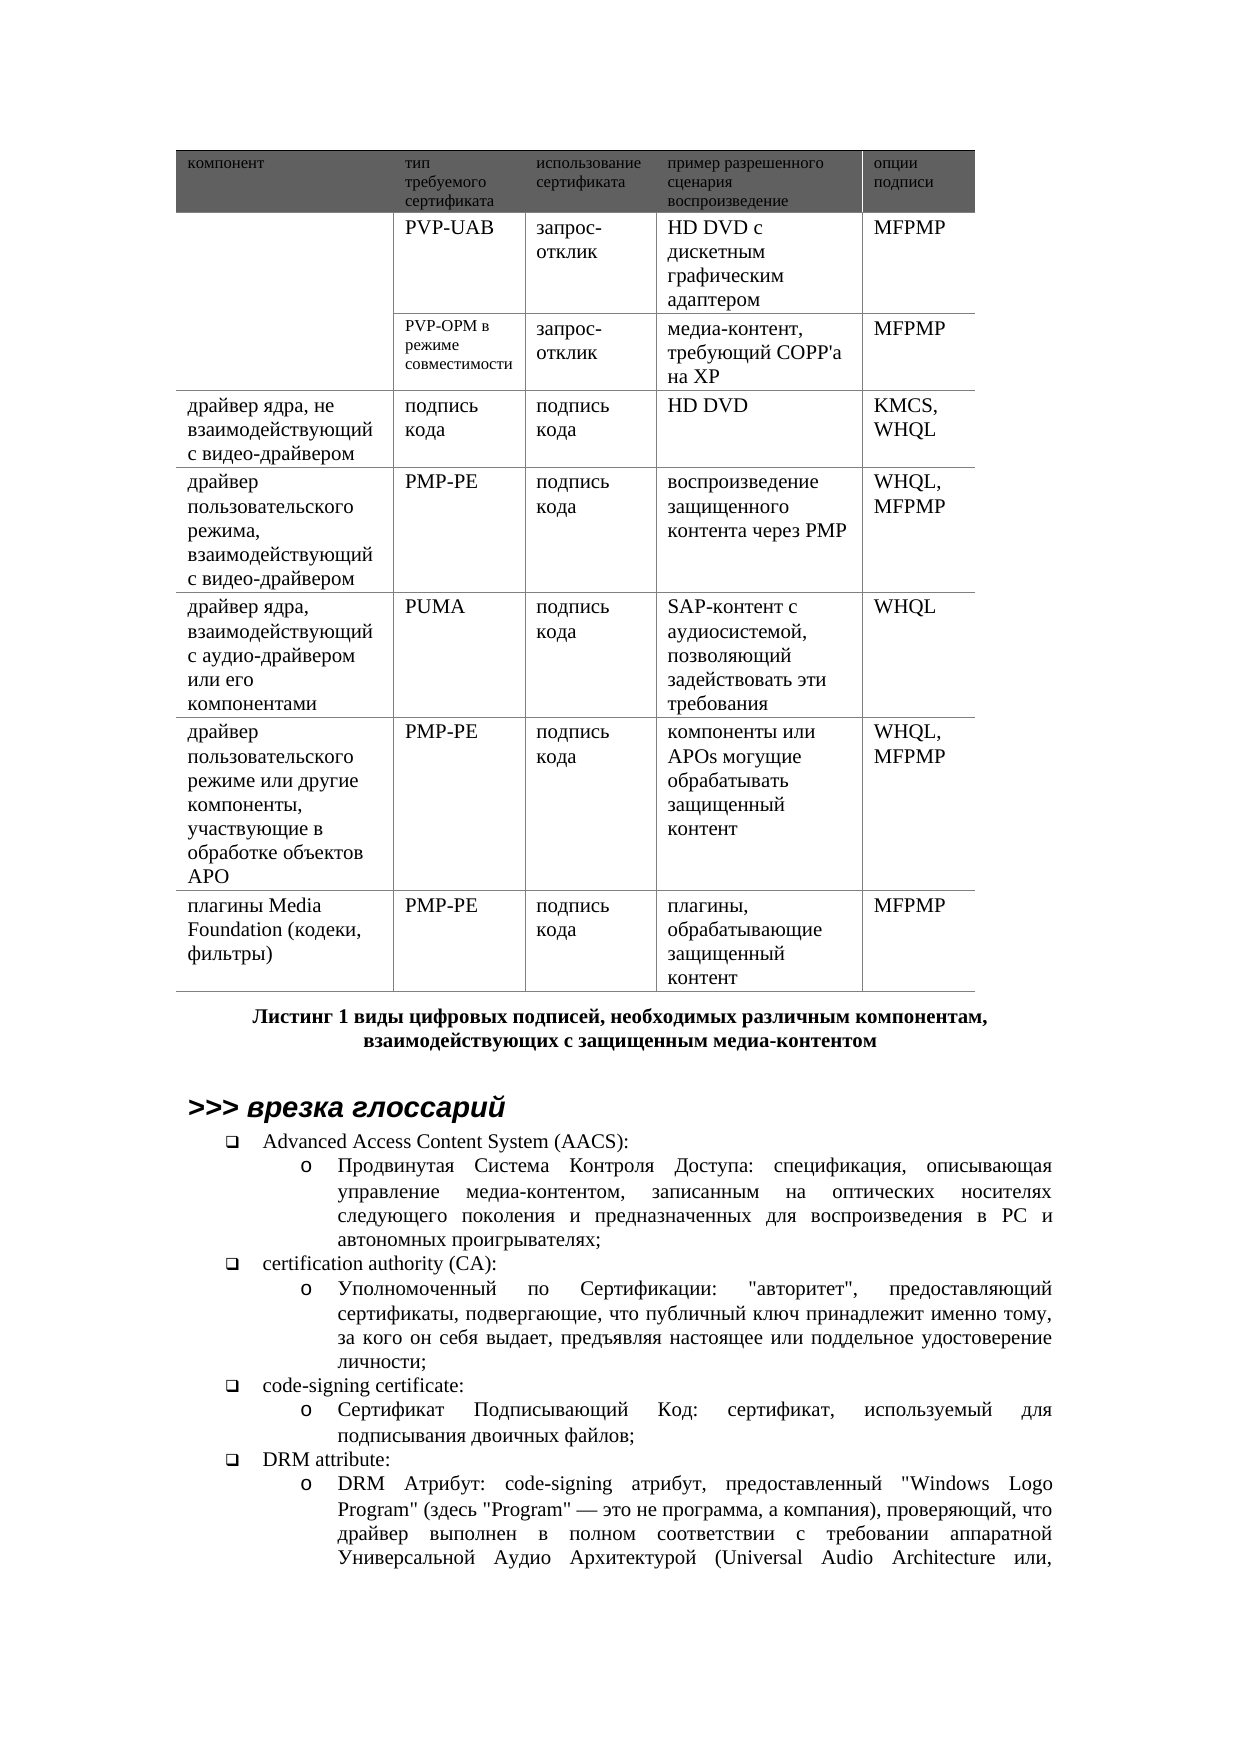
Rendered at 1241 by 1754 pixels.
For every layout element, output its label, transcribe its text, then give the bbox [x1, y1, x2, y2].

table_cell WHQL, MFPMP [863, 468, 975, 592]
table_cell [176, 213, 393, 390]
list Уполномоченный по Сертификации: "авторитет", предоставляющий сертификаты, подвергающие, что публичный ключ принадлежит именно тому, за кого он себя выдает, предъявляя настоящее или поддельное удостоверение личности; [300, 1275, 1053, 1373]
table_header использование сертификата [525, 151, 656, 212]
table_cell PMP-PE [394, 468, 525, 592]
table_cell PMP-PE [394, 891, 525, 991]
table_cell PVP-UAB [394, 213, 525, 313]
table_cell MFPMP [863, 314, 975, 390]
list DRM Атрибут: code-signing атрибут, предоставленный "Windows Logo Program" (здесь "Program" — это не программа, а компания), проверяющий, что драйвер выполнен в полном соответствии с требовании аппаратной Универсальной Аудио Архитектурой (Universal Audio Architecture или, [300, 1471, 1053, 1569]
table_header тип требуемого сертификата [394, 151, 525, 212]
table_cell запрос-отклик [526, 314, 656, 390]
table_header пример разрешенного сценария воспроизведение [656, 151, 862, 212]
table_cell PMP-PE [394, 718, 525, 890]
table_cell воспроизведение защищенного контента через PMP [657, 468, 862, 592]
text Листинг 1 виды цифровых подписей, необходимых различным компонентам, взаимодействующих с защищенным медиа-контентом [187, 1004, 1053, 1052]
table_cell подпись кода [526, 718, 656, 890]
list Продвинутая Система Контроля Доступа: спецификация, описывающая управление медиа-контентом, записанным на оптических носителях следующего поколения и предназначенных для воспроизведения в PC и автономных проигрывателях; [300, 1153, 1053, 1251]
table_cell подпись кода [526, 391, 656, 467]
table_cell драйвер ядра, не взаимодействующий с видео-драйвером [176, 391, 393, 467]
table_cell подпись кода [526, 891, 656, 991]
table_cell драйвер ядра, взаимодействующий с аудио-драйвером или его компонентами [176, 593, 393, 717]
table_cell HD DVD [657, 391, 862, 467]
table_cell WHQL [863, 593, 975, 717]
table_cell подпись кода [394, 391, 525, 467]
table_cell SAP-контент с аудиосистемой, позволяющий задействовать эти требования [657, 593, 862, 717]
table_cell драйвер пользовательского режима, взаимодействующий с видео-драйвером [176, 468, 393, 592]
table_cell подпись кода [526, 468, 656, 592]
table_header компонент [176, 151, 394, 212]
list DRM attribute: [225, 1447, 1053, 1471]
table_cell запрос-отклик [526, 213, 656, 313]
table_cell драйвер пользовательского режиме или другие компоненты, участвующие в обработке объектов APO [176, 718, 393, 890]
subtitle >>> врезка глоссарий [187, 1089, 1053, 1123]
table_cell компоненты или APOs могущие обрабатывать защищенный контент [657, 718, 862, 890]
list certification authority (CA): [225, 1251, 1053, 1275]
table_cell подпись кода [526, 593, 656, 717]
table_cell плагины Media Foundation (кодеки, фильтры) [176, 891, 393, 991]
table_cell PUMA [394, 593, 525, 717]
table_cell плагины, обрабатывающие защищенный контент [657, 891, 862, 991]
list Сертификат Подписывающий Код: сертификат, используемый для подписывания двоичных файлов; [300, 1397, 1053, 1447]
table_cell WHQL, MFPMP [863, 718, 975, 890]
table_cell MFPMP [863, 891, 975, 991]
table_cell медиа-контент, требующий COPP'а на XP [657, 314, 862, 390]
table_header опции подписи [863, 151, 975, 212]
table_cell KMCS, WHQL [863, 391, 975, 467]
table_cell PVP-OPM в режиме совместимости [394, 314, 525, 390]
list code-signing certificate: [225, 1373, 1053, 1397]
table_cell HD DVD с дискетным графическим адаптером [657, 213, 862, 313]
list Advanced Access Content System (AACS): [225, 1129, 1053, 1153]
table_cell MFPMP [863, 213, 975, 313]
